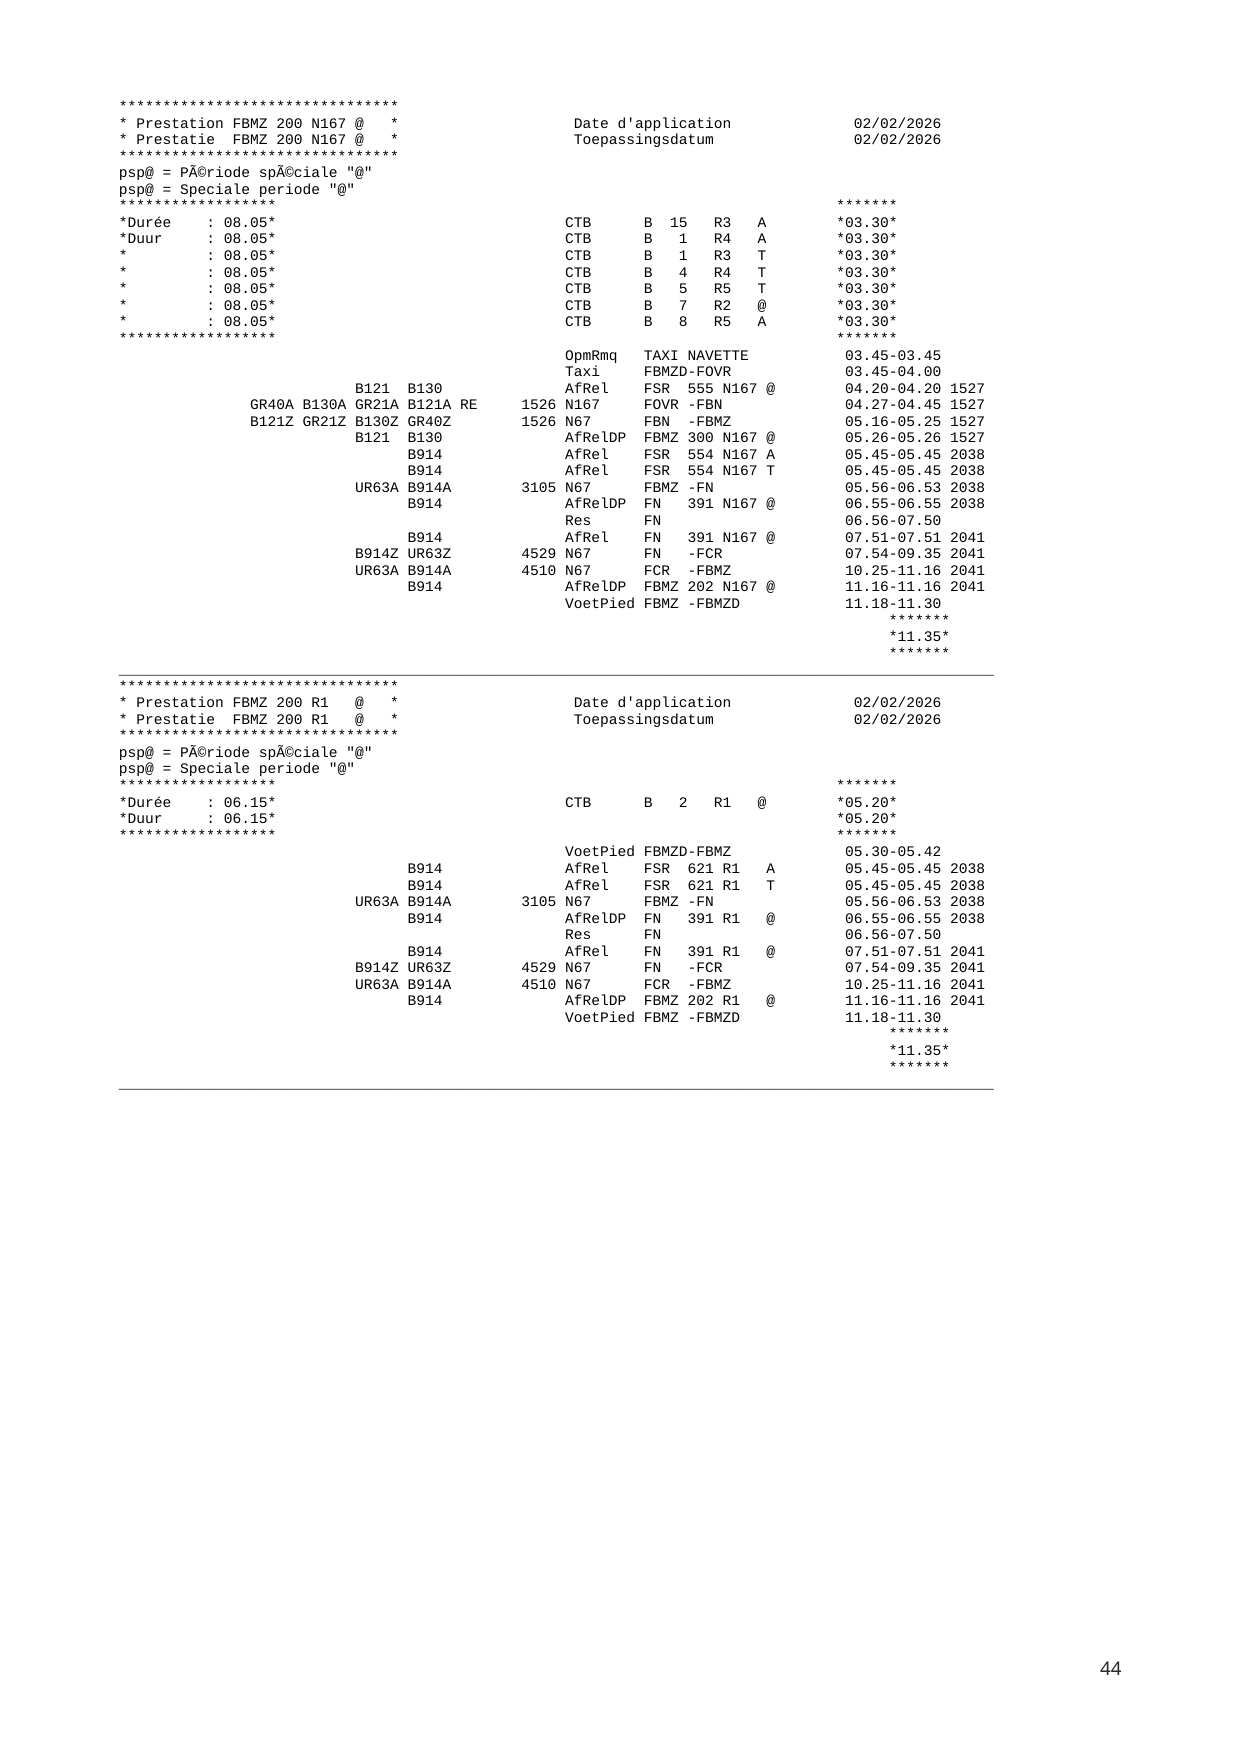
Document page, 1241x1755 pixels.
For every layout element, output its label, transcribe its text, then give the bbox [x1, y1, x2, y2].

text ******************************** * Prestation FBMZ 200 N167 @ * Date d'application 02/02/2026 * Prestatie FBMZ 200 N167 @ * Toepassingsdatum 02/02/2026 ******************************** psp@ = PÃ©riode spÃ©ciale "@" psp@ = Speciale periode "@" ****************** ******* *Durée : 08.05* CTB B 15 R3 A *03.30* *Duur : 08.05* CTB B 1 R4 A *03.30* * : 08.05* CTB B 1 R3 T *03.30* * : 08.05* CTB B 4 R4 T *03.30* * : 08.05* CTB B 5 R5 T *03.30* * : 08.05* CTB B 7 R2 @ *03.30* * : 08.05* CTB B 8 R5 A *03.30* ****************** ******* OpmRmq TAXI NAVETTE 03.45-03.45 Taxi FBMZD-FOVR 03.45-04.00 B121 B130 AfRel FSR 555 N167 @ 04.20-04.20 1527 GR40A B130A GR21A B121A RE 1526 N167 FOVR -FBN 04.27-04.45 1527 B121Z GR21Z B130Z GR40Z 1526 N67 FBN -FBMZ 05.16-05.25 1527 B121 B130 AfRelDP FBMZ 300 N167 @ 05.26-05.26 1527 B914 AfRel FSR 554 N167 A 05.45-05.45 2038 B914 AfRel FSR 554 N167 T 05.45-05.45 2038 UR63A B914A 3105 N67 FBMZ -FN 05.56-06.53 2038 B914 AfRelDP FN 391 N167 @ 06.55-06.55 2038 Res FN 06.56-07.50 B914 AfRel FN 391 N167 @ 07.51-07.51 2041 B914Z UR63Z 4529 N67 FN -FCR 07.54-09.35 2041 UR63A B914A 4510 N67 FCR -FBMZ 10.25-11.16 2041 B914 AfRelDP FBMZ 202 N167 @ 11.16-11.16 2041 VoetPied FBMZ -FBMZD 11.18-11.30 ******* *11.35* ******* ____________________________________________________________________________________________________ [119, 99, 1122, 679]
text ******************************** * Prestation FBMZ 200 R1 @ * Date d'application 02/02/2026 * Prestatie FBMZ 200 R1 @ * Toepassingsdatum 02/02/2026 ******************************** psp@ = PÃ©riode spÃ©ciale "@" psp@ = Speciale periode "@" ****************** ******* *Durée : 06.15* CTB B 2 R1 @ *05.20* *Duur : 06.15* *05.20* ****************** ******* VoetPied FBMZD-FBMZ 05.30-05.42 B914 AfRel FSR 621 R1 A 05.45-05.45 2038 B914 AfRel FSR 621 R1 T 05.45-05.45 2038 UR63A B914A 3105 N67 FBMZ -FN 05.56-06.53 2038 B914 AfRelDP FN 391 R1 @ 06.55-06.55 2038 Res FN 06.56-07.50 B914 AfRel FN 391 R1 @ 07.51-07.51 2041 B914Z UR63Z 4529 N67 FN -FCR 07.54-09.35 2041 UR63A B914A 4510 N67 FCR -FBMZ 10.25-11.16 2041 B914 AfRelDP FBMZ 202 R1 @ 11.16-11.16 2041 VoetPied FBMZ -FBMZD 11.18-11.30 ******* *11.35* ******* ____________________________________________________________________________________________________ [119, 679, 1122, 1093]
